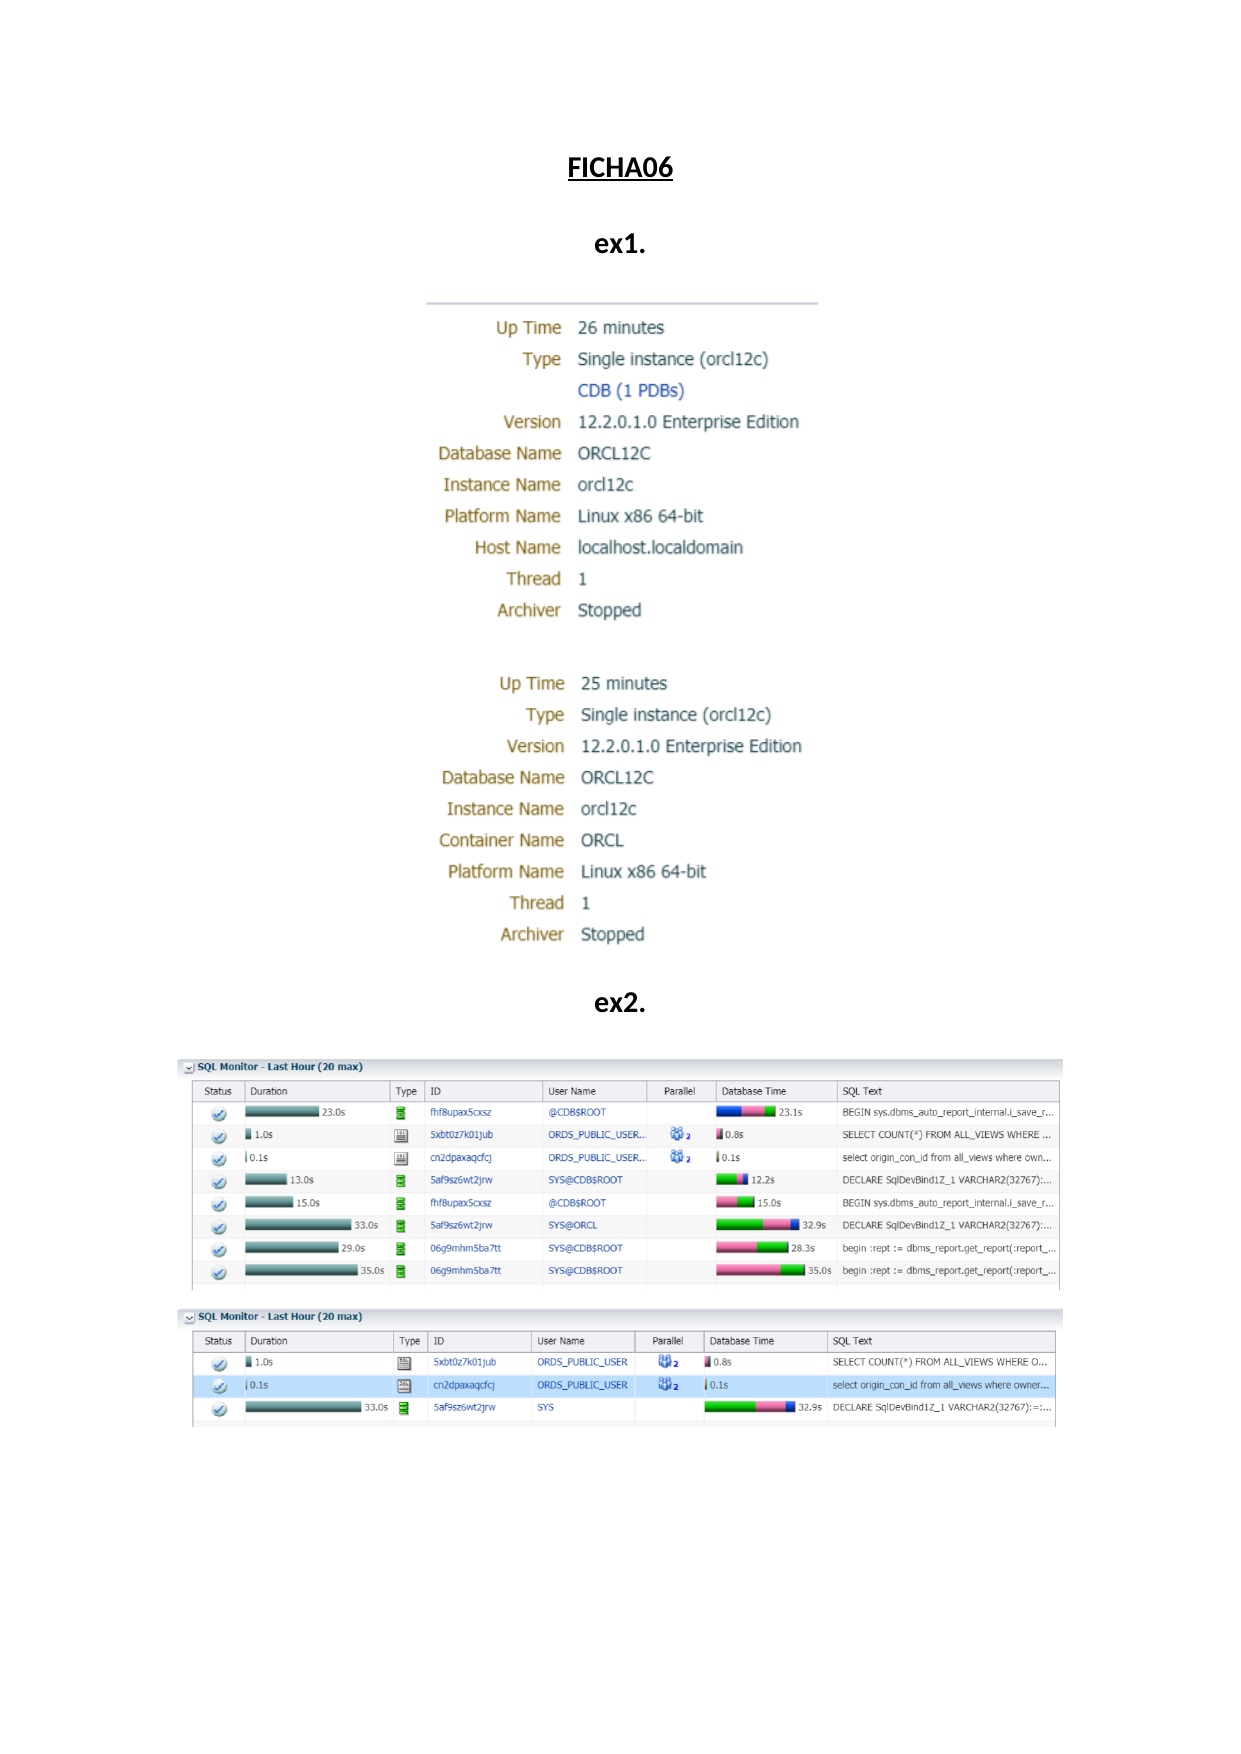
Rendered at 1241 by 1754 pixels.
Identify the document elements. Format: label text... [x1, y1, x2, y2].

text FICHA06 [177, 148, 1063, 203]
text ex2. [177, 983, 1063, 1038]
text ex1. [177, 224, 1063, 280]
